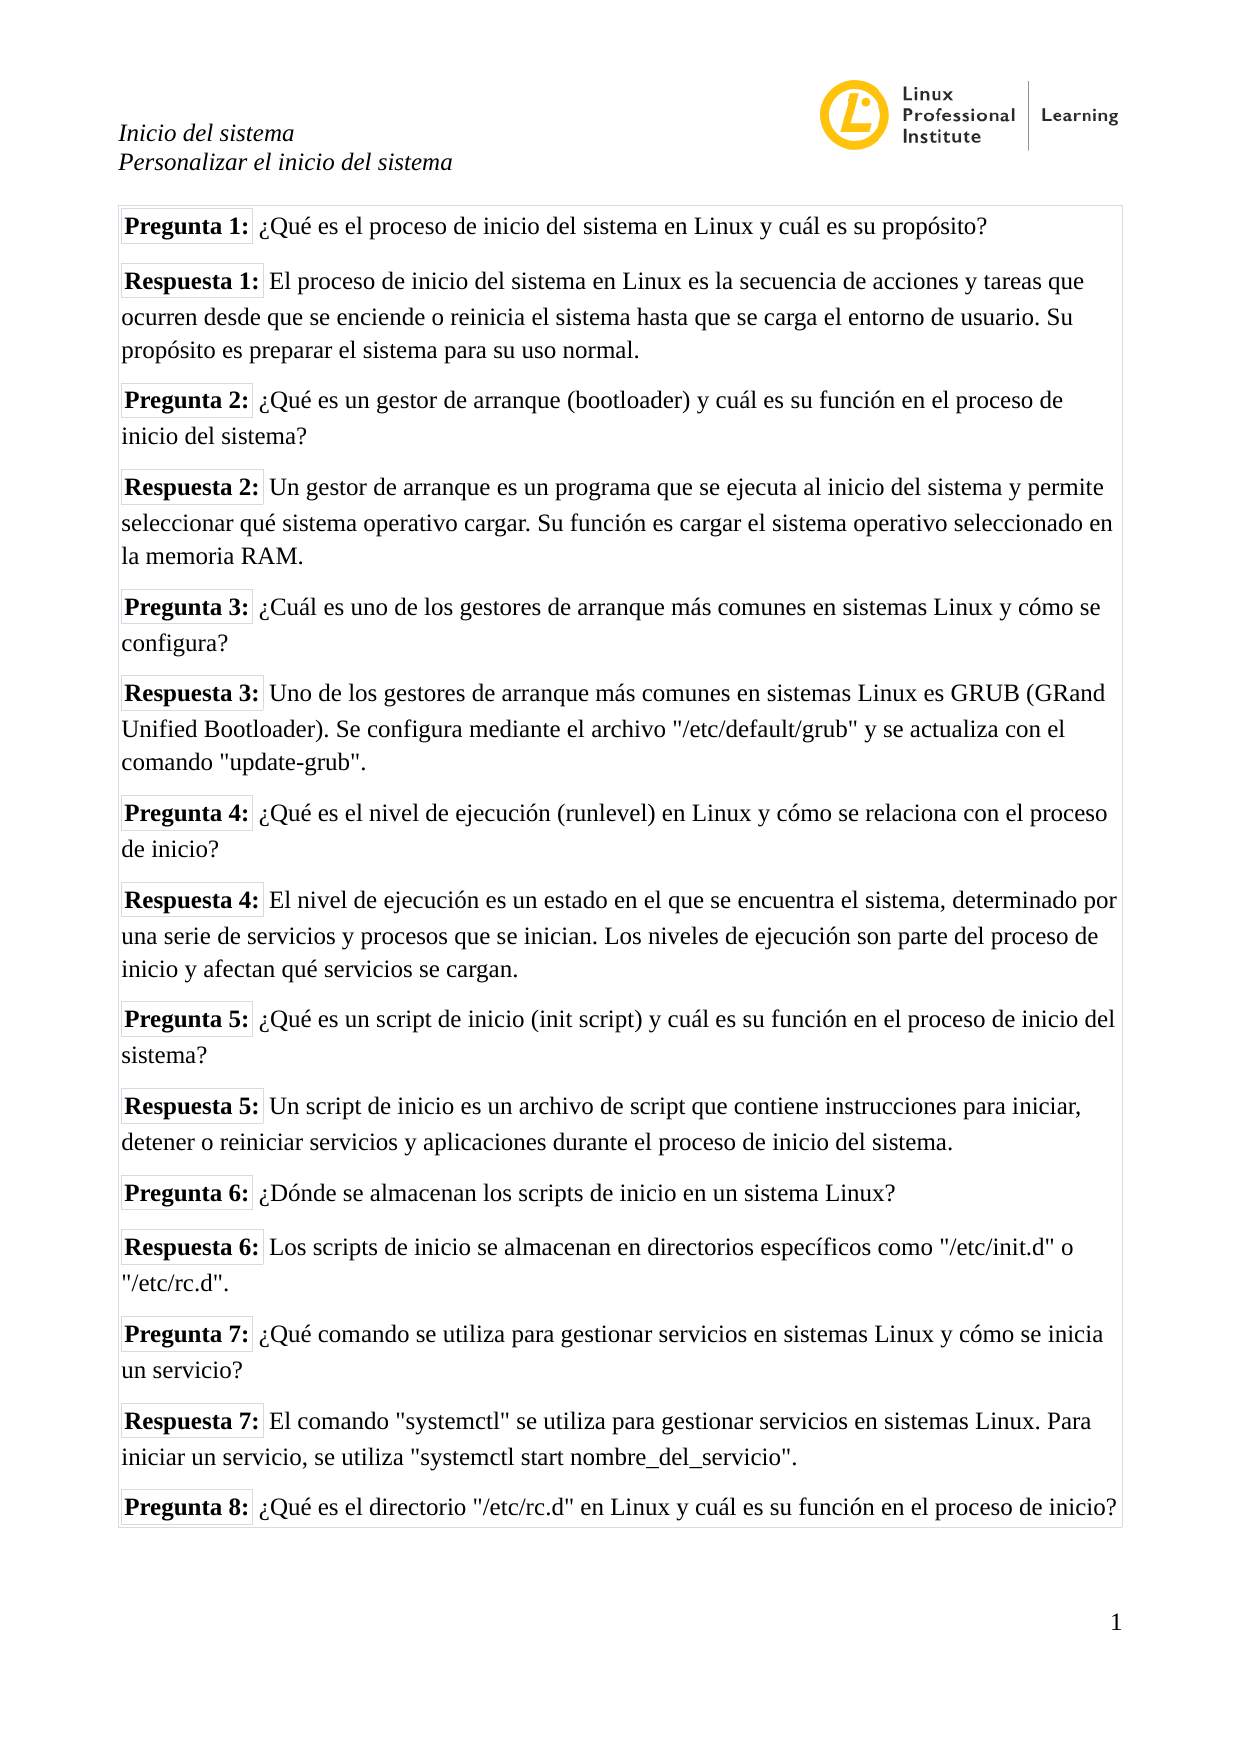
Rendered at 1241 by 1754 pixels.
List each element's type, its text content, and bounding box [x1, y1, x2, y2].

text Respuesta 5: Un script de inicio es un archivo de script que contiene instrucciones para iniciar, detener o reiniciar servicios y aplicaciones durante el proceso de inicio del sistema. [119, 1085, 1122, 1156]
text Pregunta 5: ¿Qué es un script de inicio (init script) y cuál es su función en el proceso de inicio del sistema? [119, 998, 1122, 1069]
text Respuesta 6: Los scripts de inicio se almacenan en directorios específicos como "/etc/init.d" o "/etc/rc.d". [119, 1226, 1122, 1297]
text Pregunta 6: ¿Dónde se almacenan los scripts de inicio en un sistema Linux? [119, 1172, 1122, 1209]
text Respuesta 7: El comando "systemctl" se utiliza para gestionar servicios en sistemas Linux. Para iniciar un servicio, se utiliza "systemctl start nombre_del_servicio". [119, 1400, 1122, 1471]
text Pregunta 4: ¿Qué es el nivel de ejecución (runlevel) en Linux y cómo se relaciona con el proceso de inicio? [119, 792, 1122, 863]
text Pregunta 8: ¿Qué es el directorio "/etc/rc.d" en Linux y cuál es su función en el proceso de inicio? [119, 1486, 1122, 1527]
text Respuesta 2: Un gestor de arranque es un programa que se ejecuta al inicio del sistema y permite seleccionar qué sistema operativo cargar. Su función es cargar el sistema operativo seleccionado en la memoria RAM. [119, 466, 1122, 570]
text Respuesta 3: Uno de los gestores de arranque más comunes en sistemas Linux es GRUB (GRand Unified Bootloader). Se configura mediante el archivo "/etc/default/grub" y se actualiza con el comando "update-grub". [119, 672, 1122, 776]
text Respuesta 1: El proceso de inicio del sistema en Linux es la secuencia de acciones y tareas que ocurren desde que se enciende o reinicia el sistema hasta que se carga el entorno de usuario. Su propósito es preparar el sistema para su uso normal. [119, 260, 1122, 363]
text Pregunta 3: ¿Cuál es uno de los gestores de arranque más comunes en sistemas Linux y cómo se configura? [119, 586, 1122, 657]
text Respuesta 4: El nivel de ejecución es un estado en el que se encuentra el sistema, determinado por una serie de servicios y procesos que se inician. Los niveles de ejecución son parte del proceso de inicio y afectan qué servicios se cargan. [119, 879, 1122, 983]
text Pregunta 1: ¿Qué es el proceso de inicio del sistema en Linux y cuál es su propósito? [119, 206, 1122, 243]
text Pregunta 2: ¿Qué es un gestor de arranque (bootloader) y cuál es su función en el proceso de inicio del sistema? [119, 379, 1122, 450]
picture [819, 79, 1119, 151]
text Pregunta 7: ¿Qué comando se utiliza para gestionar servicios en sistemas Linux y cómo se inicia un servicio? [119, 1313, 1122, 1384]
